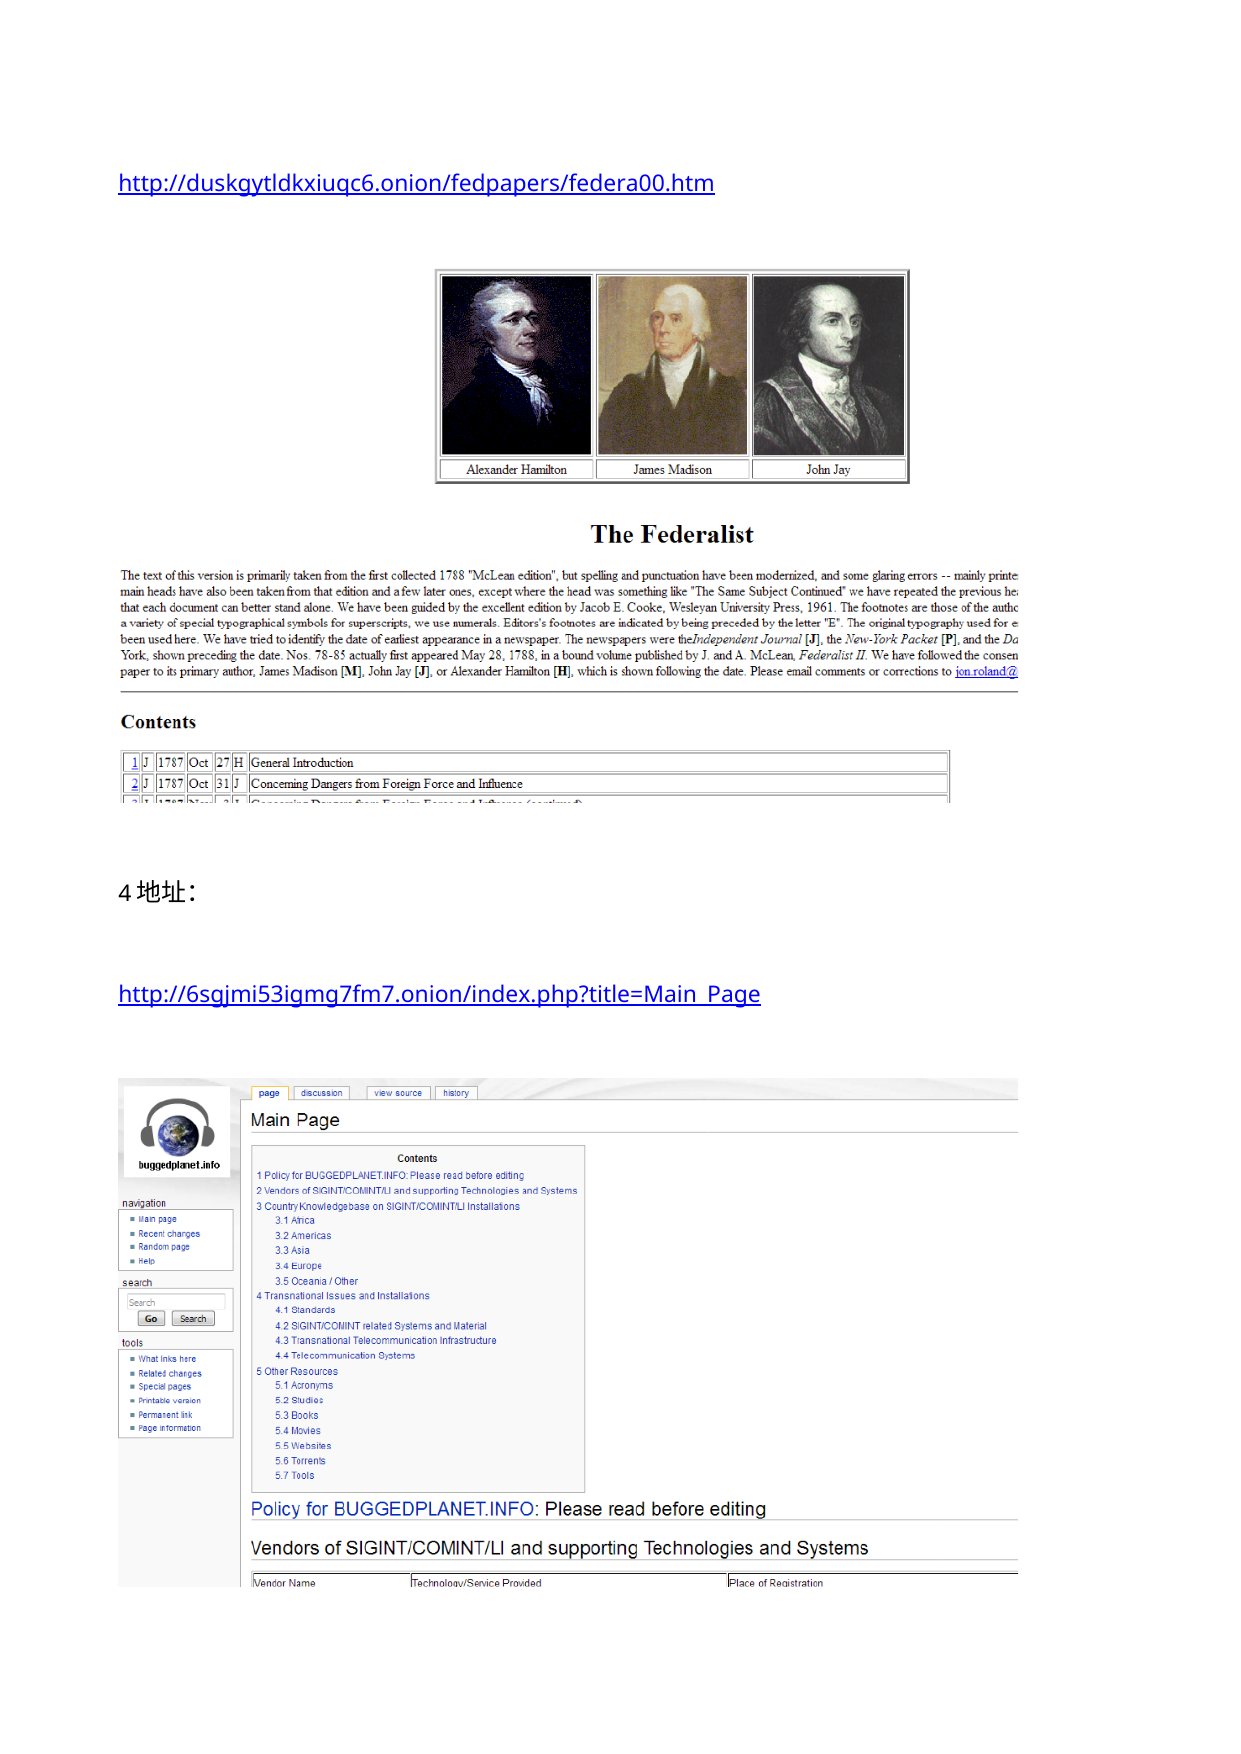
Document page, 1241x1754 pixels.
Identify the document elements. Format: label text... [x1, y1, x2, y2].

text http://6sgjmi53igmg7fm7.onion/index.php?title=Main_Page [118, 978, 1122, 1009]
text 4地址： [118, 872, 1122, 908]
text http://duskgytldkxiuqc6.onion/fedpapers/federa00.htm [118, 167, 1122, 198]
